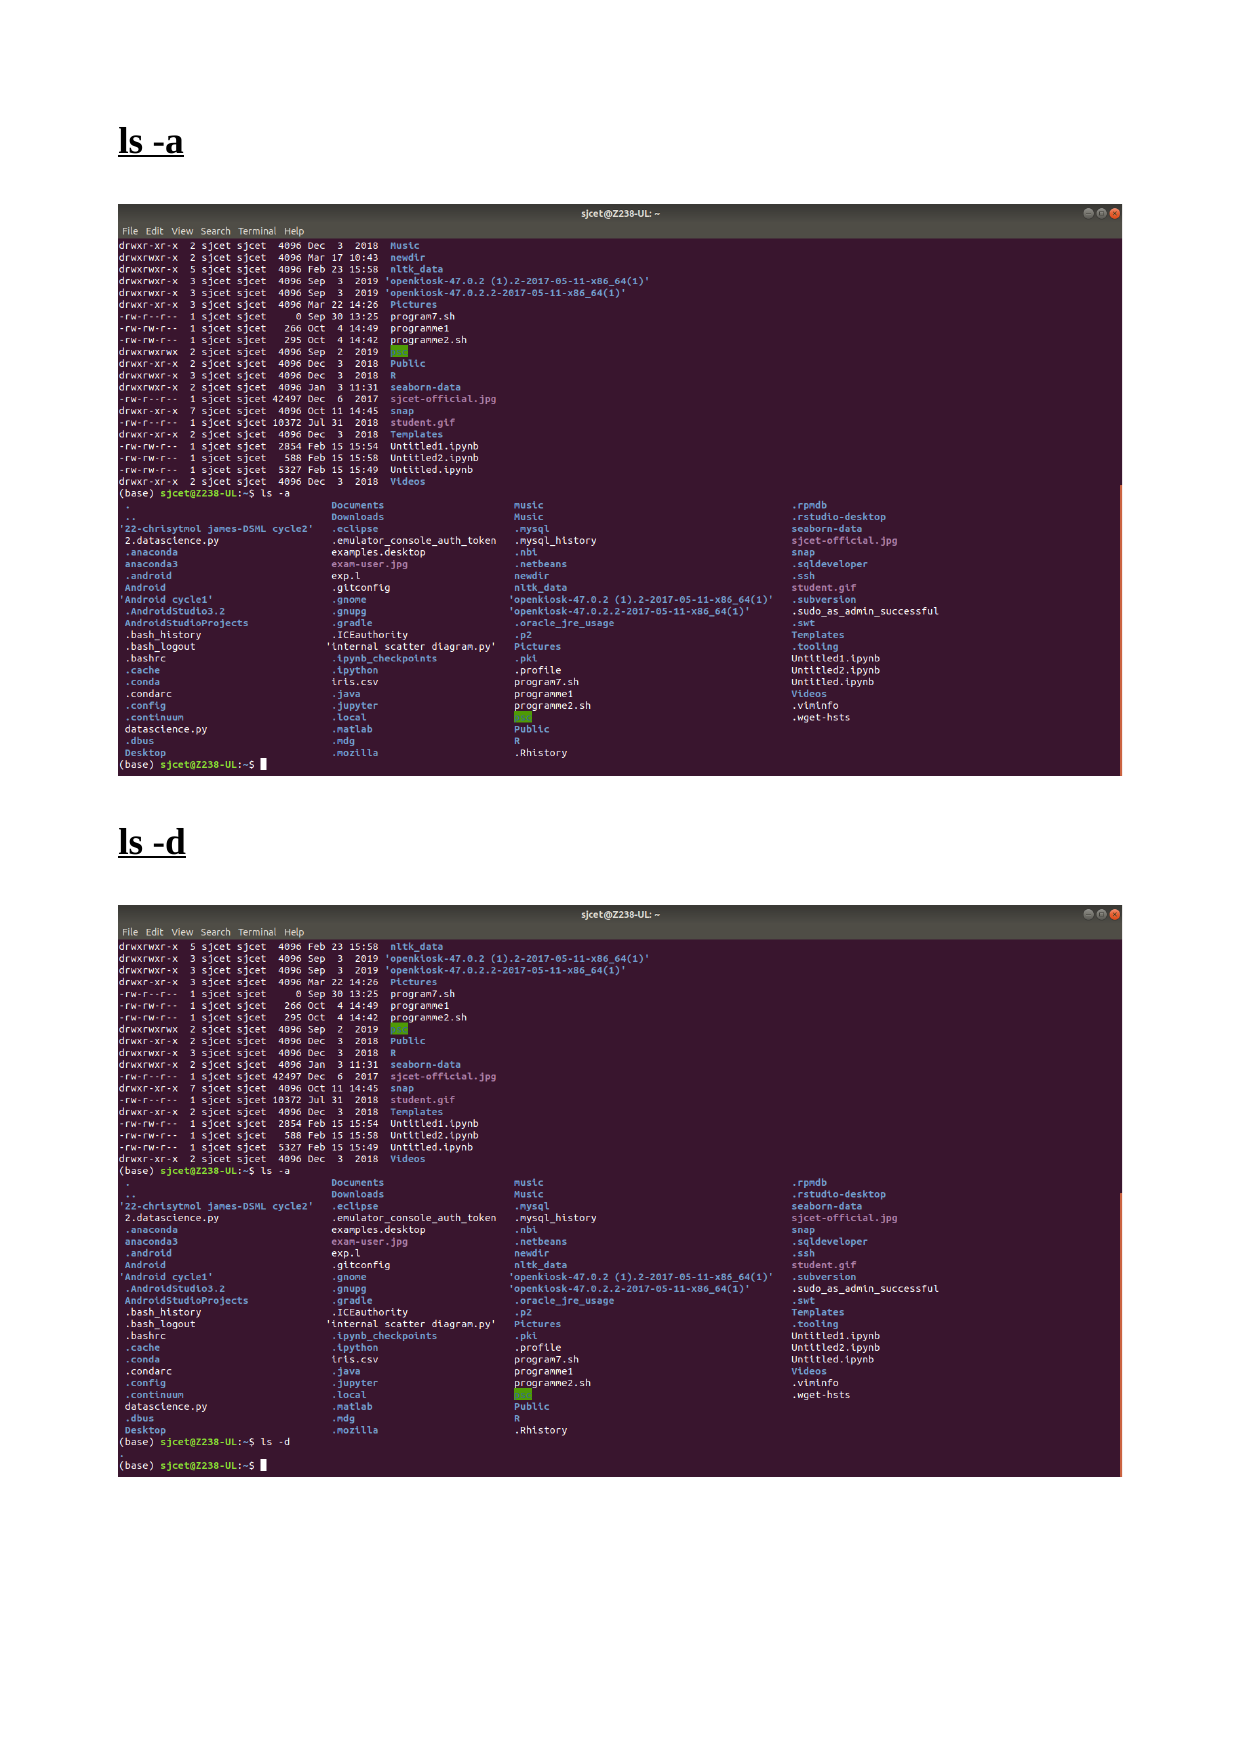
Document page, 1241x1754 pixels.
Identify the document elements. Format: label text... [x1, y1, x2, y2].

picture [118, 905, 1123, 1477]
text ls -d [118, 819, 1122, 862]
text ls -a [118, 118, 1122, 161]
picture [118, 204, 1123, 776]
